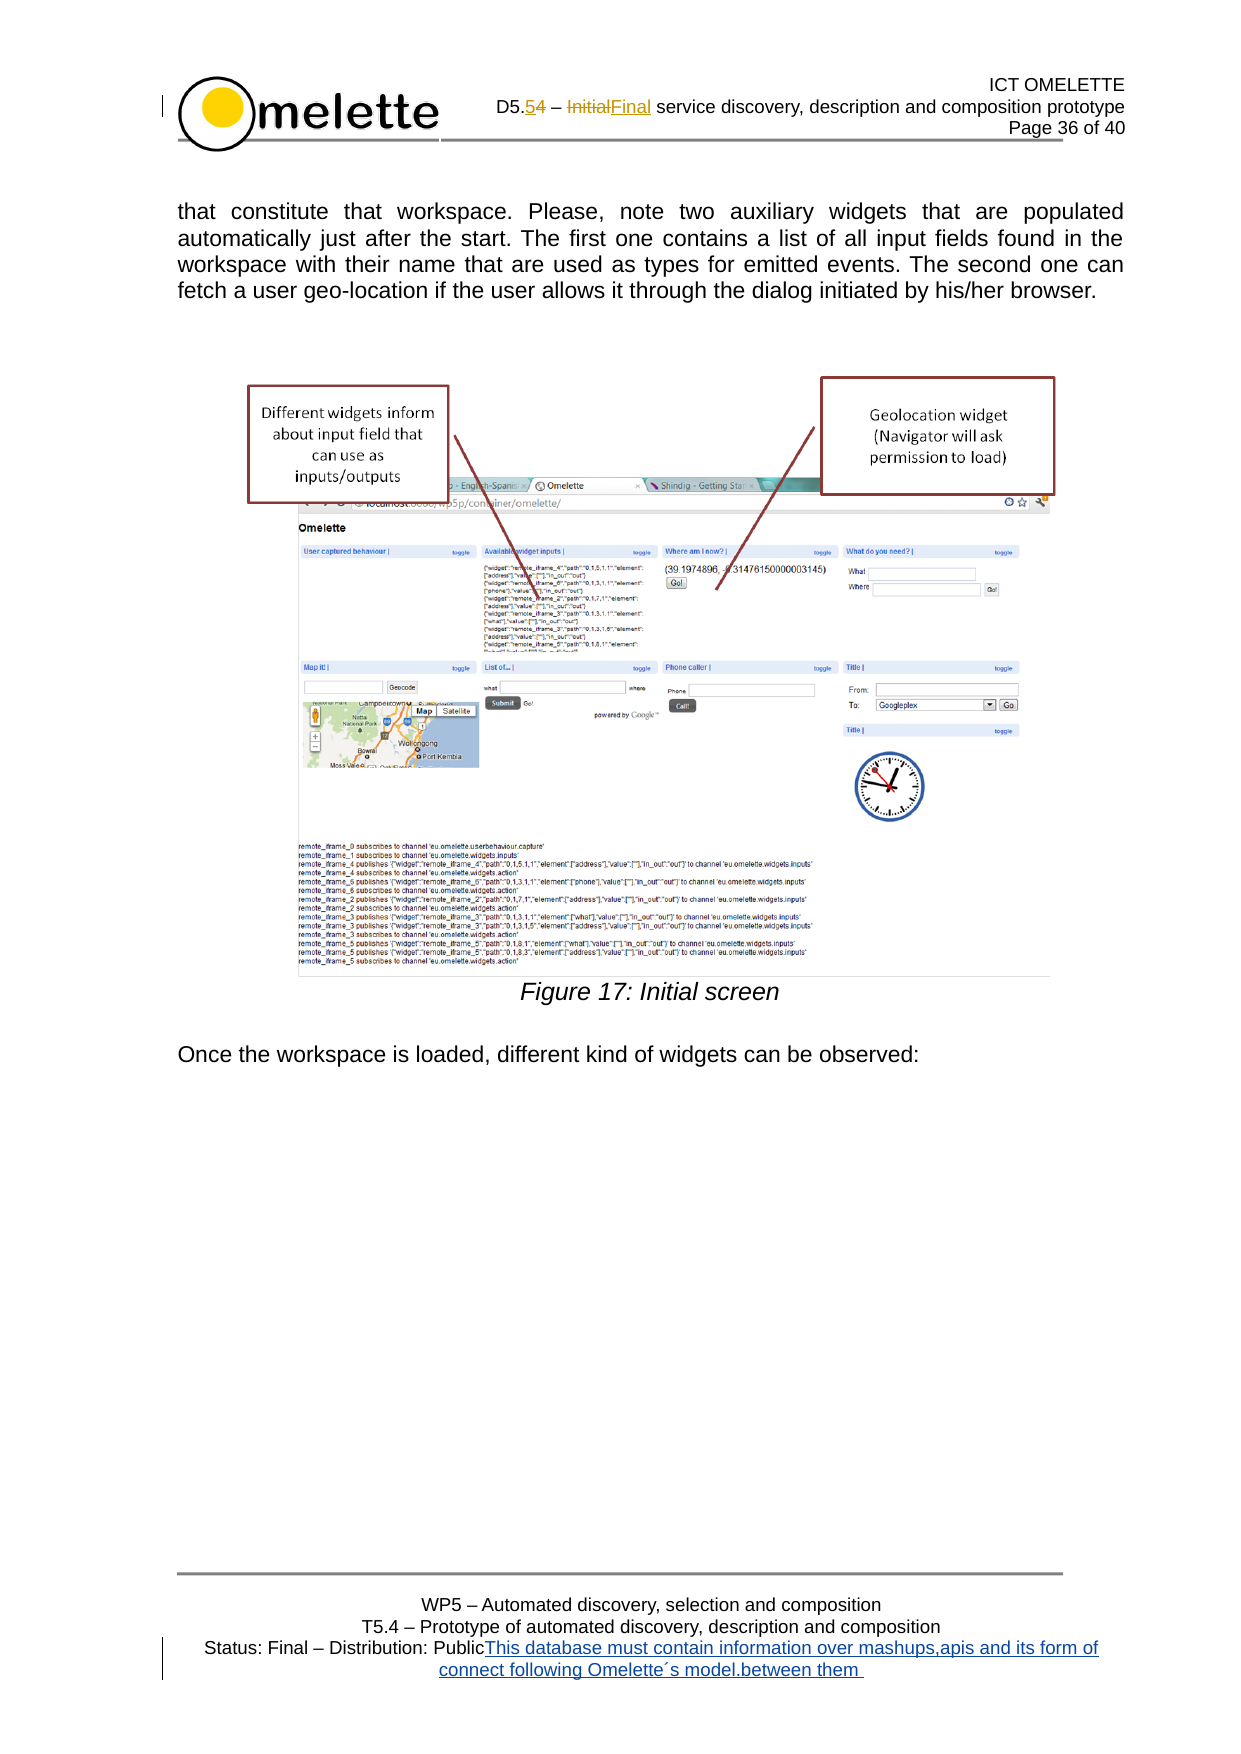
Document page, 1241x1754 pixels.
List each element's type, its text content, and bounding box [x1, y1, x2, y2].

text Figure 17: Initial screen [247, 977, 1056, 1006]
picture [178, 76, 439, 152]
picture [246, 375, 1056, 977]
text that constitute that workspace. Please, note two auxiliary widgets that are populated automatically just after the start. The first one contains a list of all input fields found in the workspace with their name that are used as types for emitted events. The second one can fetch a user geo-location if the user allows it through the dialog initiated by his/her browser. [177, 198, 1125, 304]
text Once the workspace is loaded, different kind of widgets can be observed: [177, 1041, 1125, 1068]
